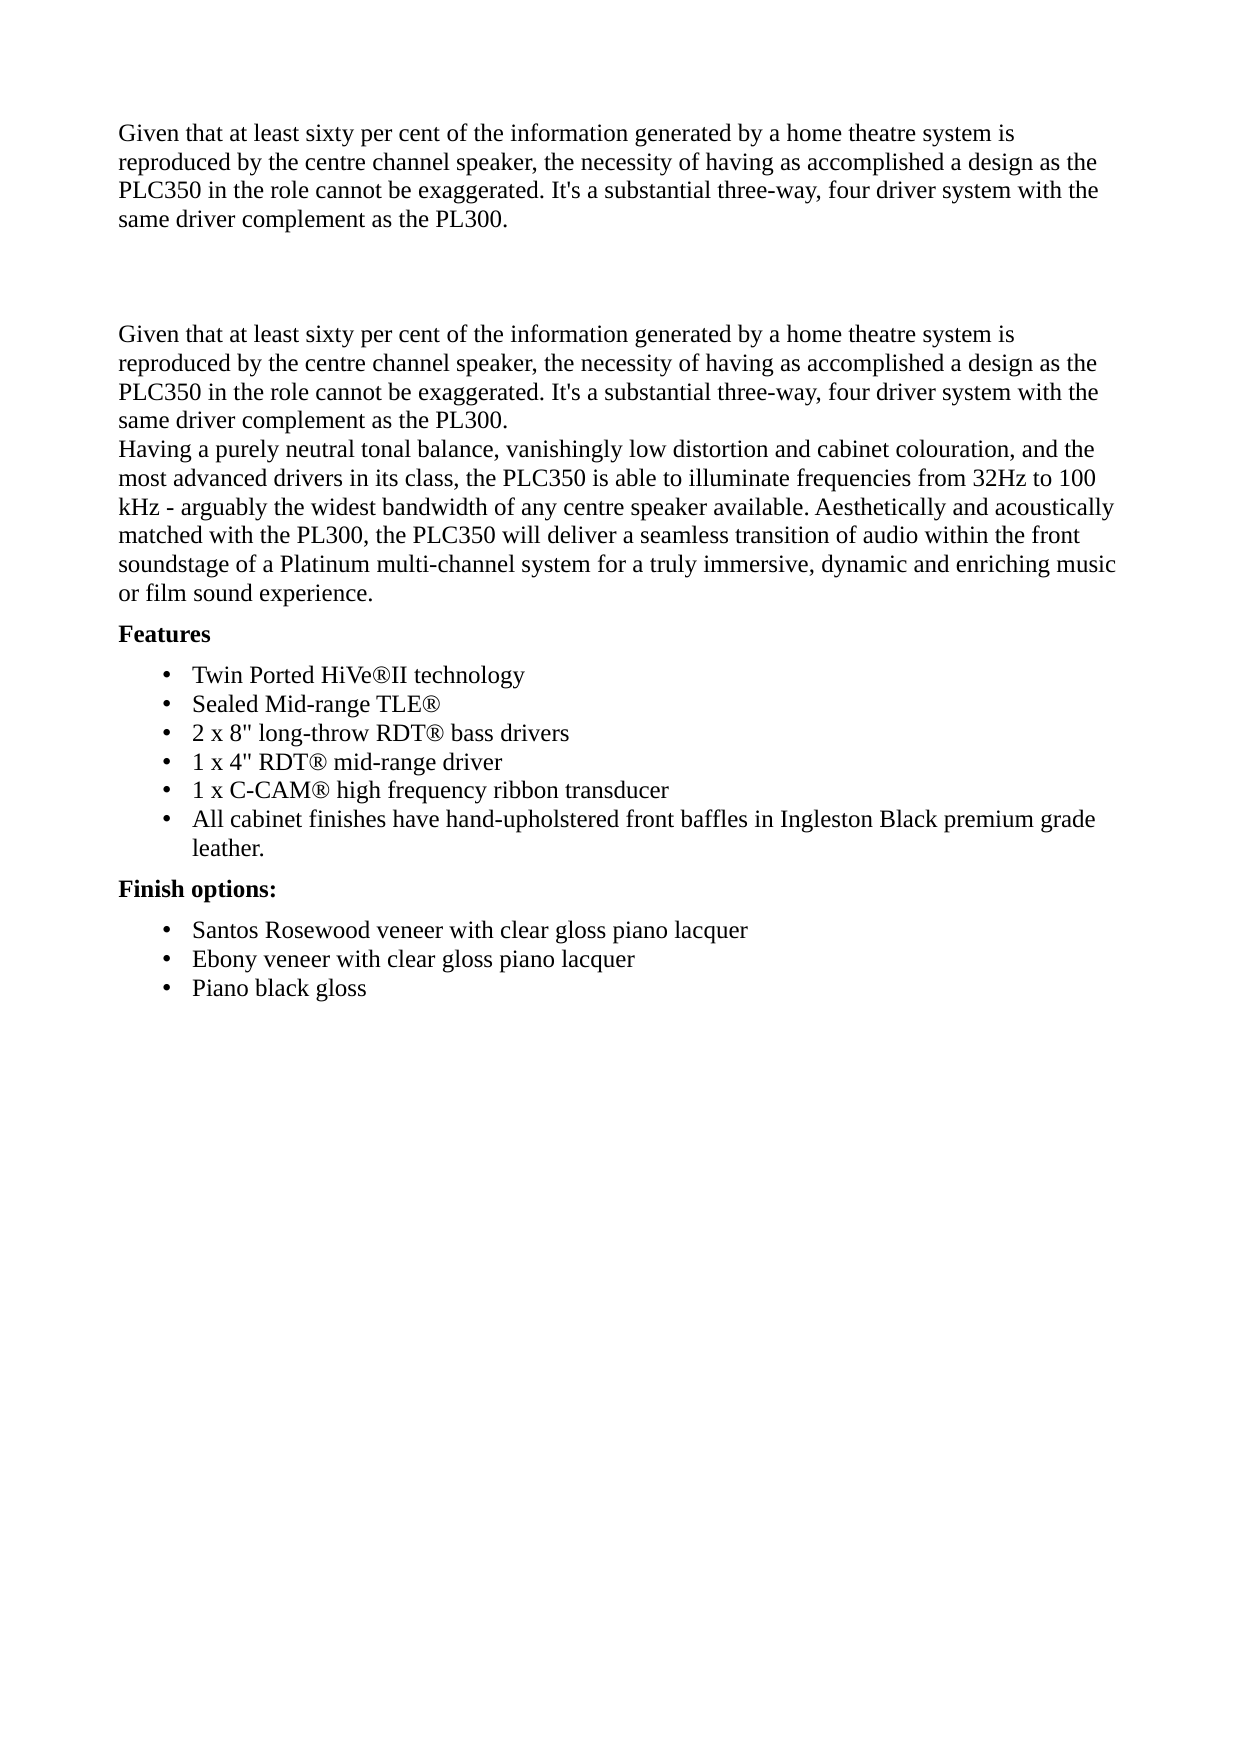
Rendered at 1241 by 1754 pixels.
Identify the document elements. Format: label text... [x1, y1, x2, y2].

text Finish options: [118, 874, 1122, 903]
list 2 x 8" long-throw RDT® bass drivers [162, 718, 1122, 747]
list Twin Ported HiVe®II technology [162, 661, 1122, 689]
list 1 x C-CAM® high frequency ribbon transducer [162, 776, 1122, 804]
list 1 x 4" RDT® mid-range driver [162, 747, 1122, 776]
list Ebony veneer with clear gloss piano lacquer [162, 944, 1122, 973]
list Santos Rosewood veneer with clear gloss piano lacquer [162, 916, 1122, 944]
list All cabinet finishes have hand-upholstered front baffles in Ingleston Black premium grade leather. [162, 804, 1122, 862]
text Given that at least sixty per cent of the information generated by a home theatre system is reproduced by the centre channel speaker, the necessity of having as accomplished a design as the PLC350 in the role cannot be exaggerated. It's a substantial three-way, four driver system with the same driver complement as the PL300. Having a purely neutral tonal balance, vanishingly low distortion and cabinet colouration, and the most advanced drivers in its class, the PLC350 is able to illuminate frequencies from 32Hz to 100 kHz - arguably the widest bandwidth of any centre speaker available. Aesthetically and acoustically matched with the PL300, the PLC350 will deliver a seamless transition of audio within the front soundstage of a Platinum multi-channel system for a truly immersive, dynamic and enriching music or film sound experience. [118, 319, 1122, 607]
text Features [118, 619, 1122, 648]
list Sealed Mid-range TLE® [162, 689, 1122, 718]
text Given that at least sixty per cent of the information generated by a home theatre system is reproduced by the centre channel speaker, the necessity of having as accomplished a design as the PLC350 in the role cannot be exaggerated. It's a substantial three-way, four driver system with the same driver complement as the PL300. [118, 118, 1122, 233]
list Piano black gloss [162, 973, 1122, 1002]
